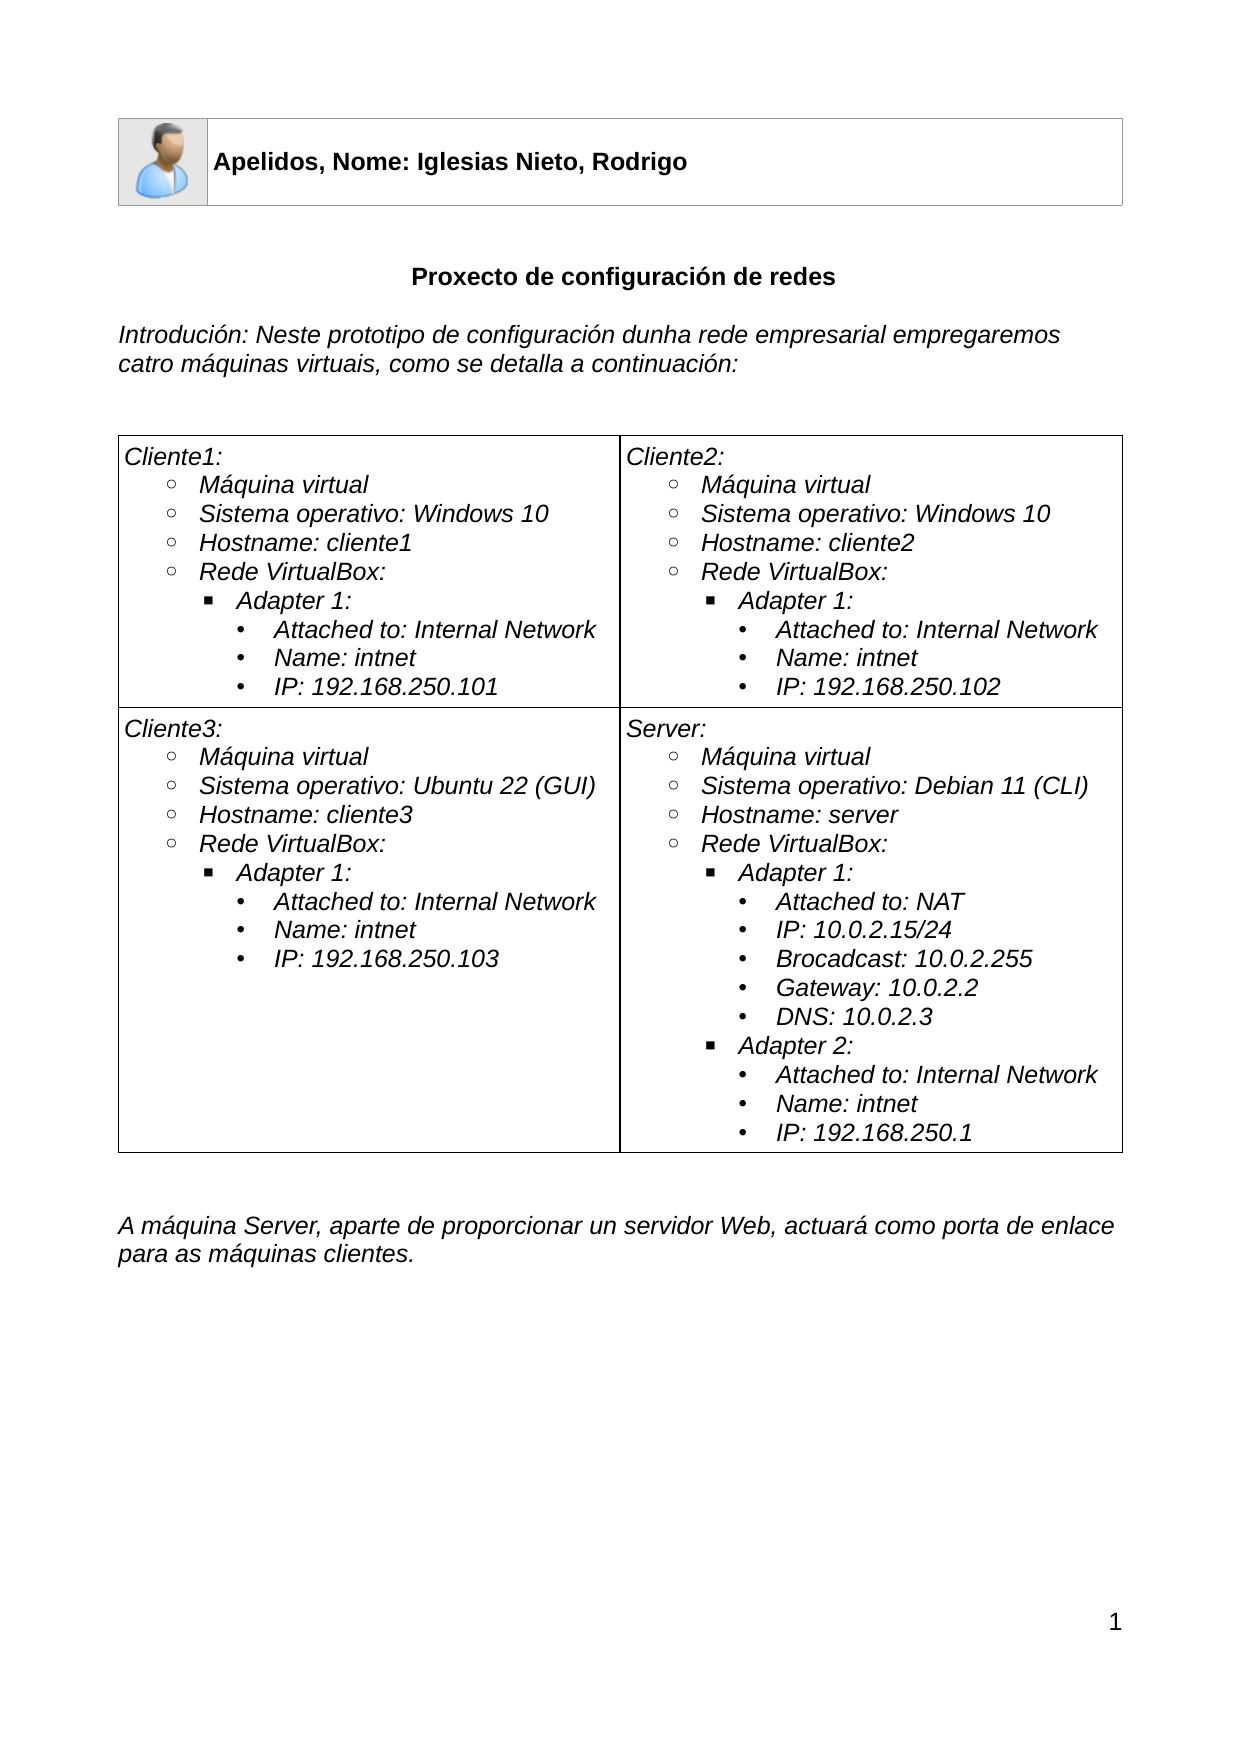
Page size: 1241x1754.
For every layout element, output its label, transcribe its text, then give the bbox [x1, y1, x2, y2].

text Introdución: Neste prototipo de configuración dunha rede empresarial empregaremos catro máquinas virtuais, como se detalla a continuación: [118, 320, 1122, 377]
text A máquina Server, aparte de proporcionar un servidor Web, actuará como porta de enlace para as máquinas clientes. [118, 1211, 1122, 1268]
table_header Cliente1: Máquina virtual Sistema operativo: Windows 10 Hostname: cliente1 Rede VirtualBox: Adapter 1: Attached to: Internal Network Name: intnet IP: 192.168.250.101 [119, 436, 619, 707]
table_header Apelidos, Nome: Iglesias Nieto, Rodrigo [208, 119, 1122, 205]
table_cell Cliente3: Máquina virtual Sistema operativo: Ubuntu 22 (GUI) Hostname: cliente3 Rede VirtualBox: Adapter 1: Attached to: Internal Network Name: intnet IP: 192.168.250.103 [119, 708, 619, 1152]
table_header [119, 119, 207, 205]
table_header Cliente2: Máquina virtual Sistema operativo: Windows 10 Hostname: cliente2 Rede VirtualBox: Adapter 1: Attached to: Internal Network Name: intnet IP: 192.168.250.102 [621, 436, 1122, 707]
table_cell Server: Máquina virtual Sistema operativo: Debian 11 (CLI) Hostname: server Rede VirtualBox: Adapter 1: Attached to: NAT IP: 10.0.2.15/24 Brocadcast: 10.0.2.255 Gateway: 10.0.2.2 DNS: 10.0.2.3 Adapter 2: Attached to: Internal Network Name: intnet IP: 192.168.250.1 [621, 708, 1122, 1152]
picture [125, 123, 201, 199]
text Proxecto de configuración de redes [118, 262, 1122, 291]
